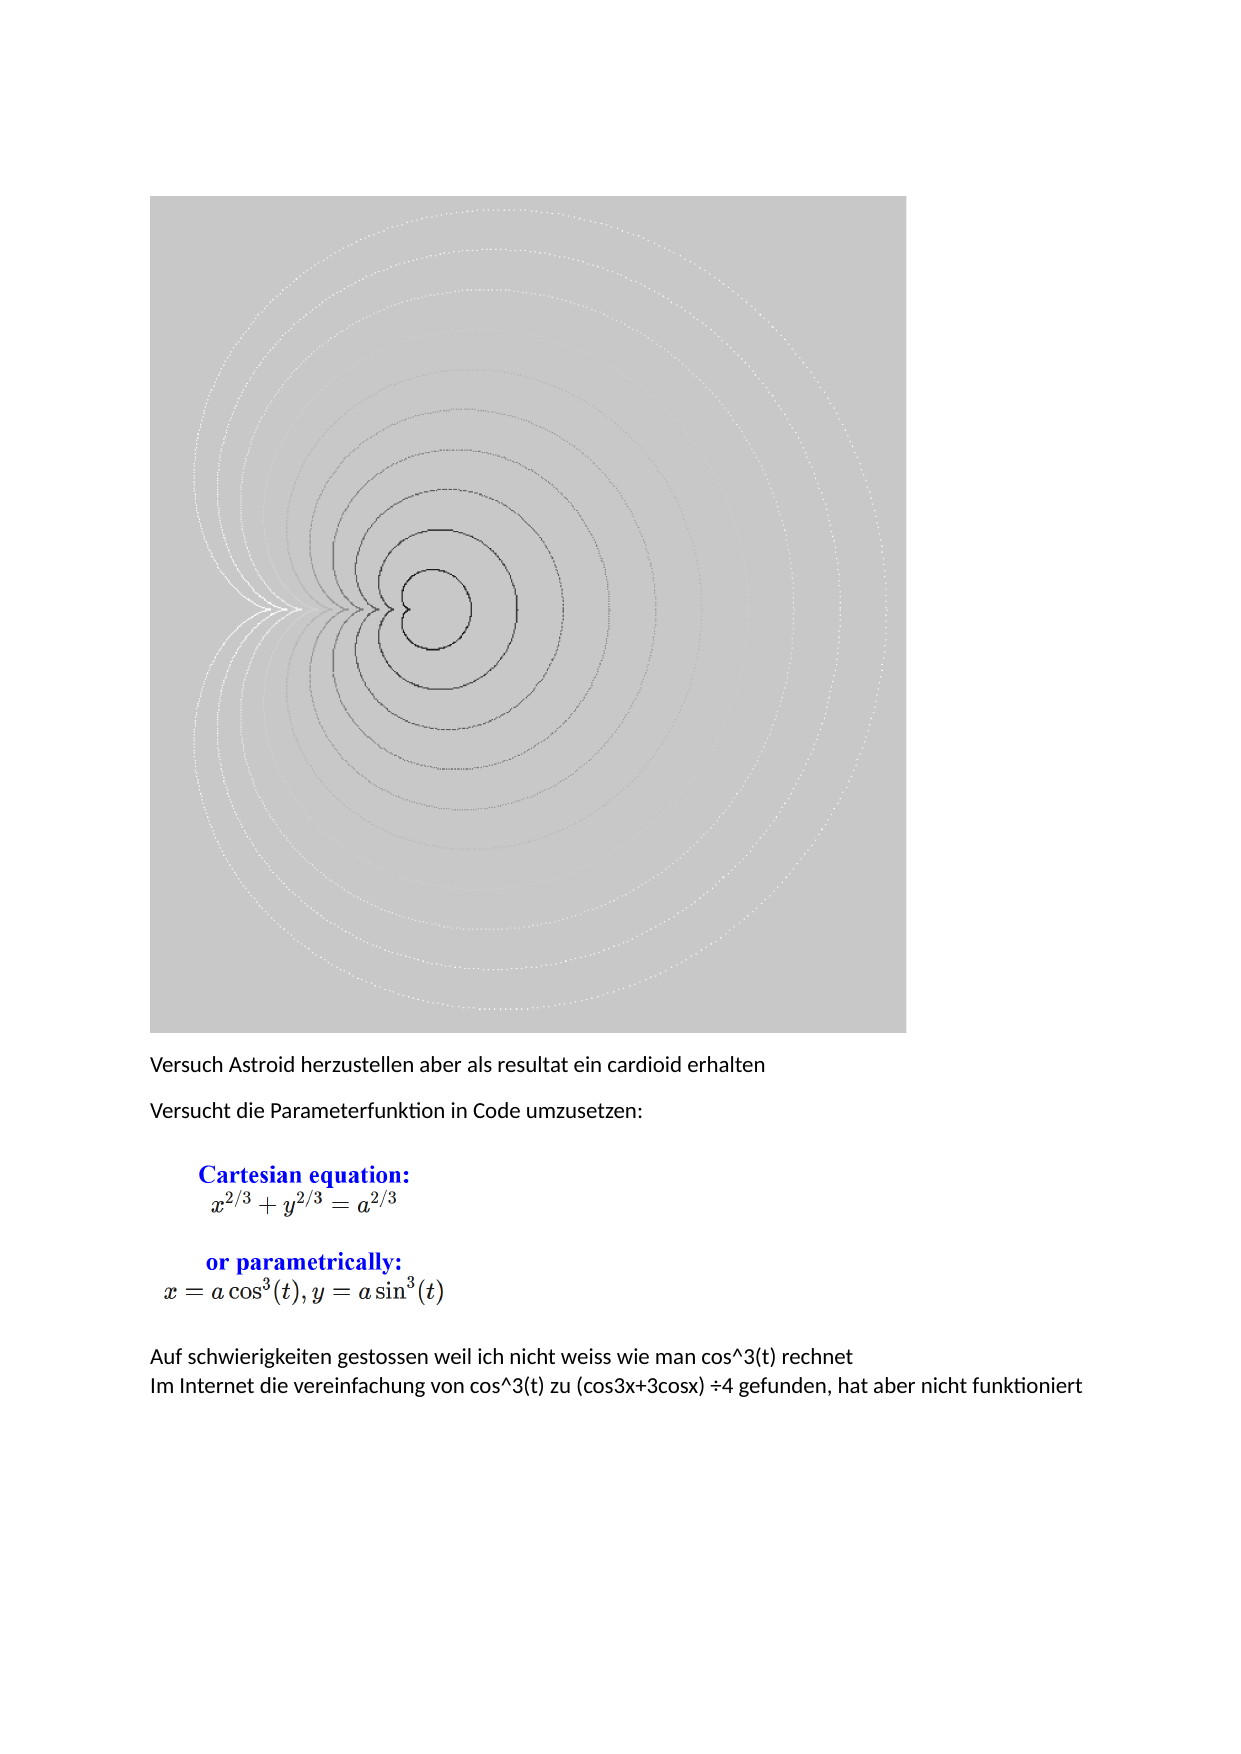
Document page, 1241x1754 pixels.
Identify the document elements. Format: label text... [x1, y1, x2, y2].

text Versucht die Parameterfunktion in Code umzusetzen: [150, 1097, 1090, 1125]
text Auf schwierigkeiten gestossen weil ich nicht weiss wie man cos^3(t) rechnet Im Internet die vereinfachung von cos^3(t) zu (cos3x+3cosx) ÷4 gefunden, hat aber nicht funktioniert [150, 1342, 1090, 1399]
text Versuch Astroid herzustellen aber als resultat ein cardioid erhalten [150, 1051, 1090, 1079]
